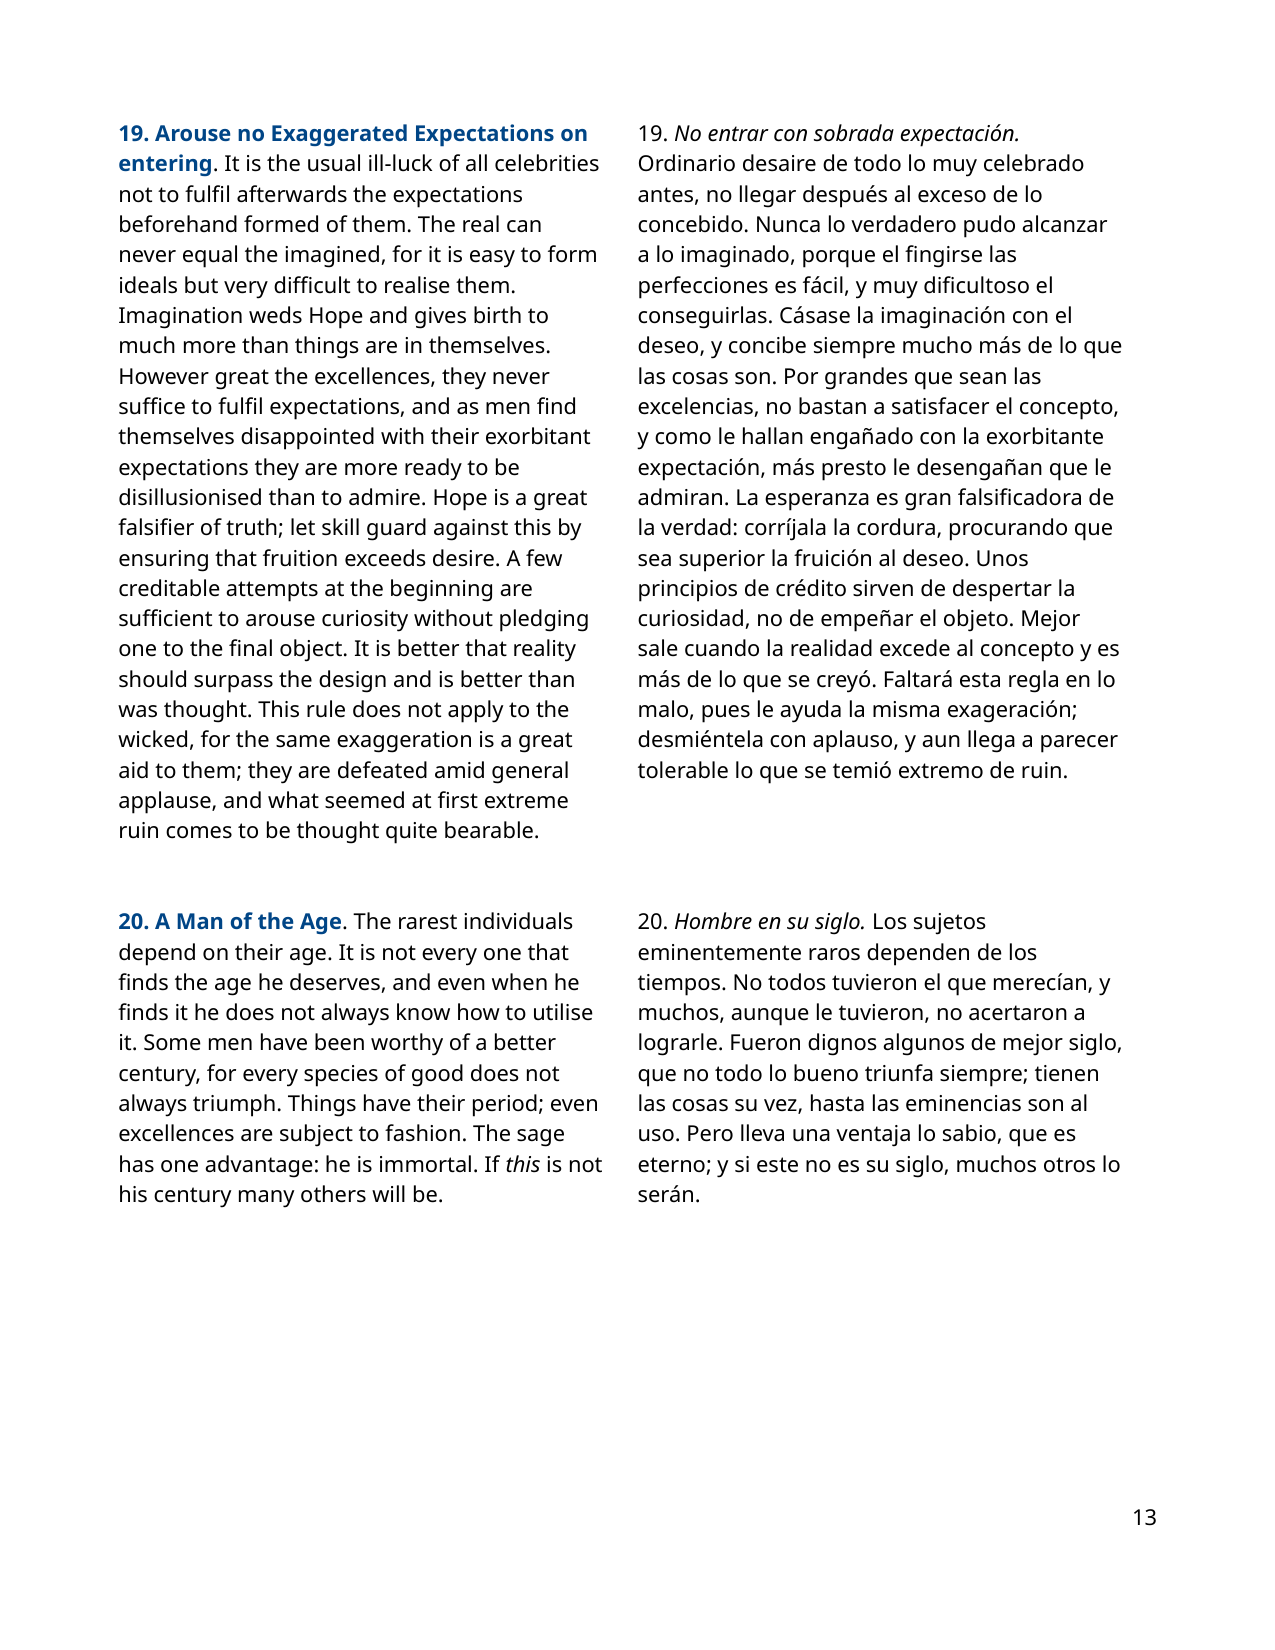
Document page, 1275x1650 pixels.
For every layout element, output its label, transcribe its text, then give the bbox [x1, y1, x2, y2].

table_cell 19. Arouse no Exaggerated Expectations on entering. It is the usual ill-luck of all celebrities not to fulfil afterwards the expectations beforehand formed of them. The real can never equal the imagined, for it is easy to form ideals but very difficult to realise them. Imagination weds Hope and gives birth to much more than things are in themselves. However great the excellences, they never suffice to fulfil expectations, and as men find themselves disappointed with their exorbitant expectations they are more ready to be disillusionised than to admire. Hope is a great falsifier of truth; let skill guard against this by ensuring that fruition exceeds desire. A few creditable attempts at the beginning are sufficient to arouse curiosity without pledging one to the final object. It is better that reality should surpass the design and is better than was thought. This rule does not apply to the wicked, for the same exaggeration is a great aid to them; they are defeated amid general applause, and what seemed at first extreme ruin comes to be thought quite bearable. [118, 118, 637, 906]
table_cell 20. A Man of the Age. The rarest individuals depend on their age. It is not every one that finds the age he deserves, and even when he finds it he does not always know how to utilise it. Some men have been worthy of a better century, for every species of good does not always triumph. Things have their period; even excellences are subject to fashion. The sage has one advantage: he is immortal. If this is not his century many others will be. [118, 906, 637, 1209]
table_cell 20. Hombre en su siglo. Los sujetos eminentemente raros dependen de los tiempos. No todos tuvieron el que merecían, y muchos, aunque le tuvieron, no acertaron a lograrle. Fueron dignos algunos de mejor siglo, que no todo lo bueno triunfa siempre; tienen las cosas su vez, hasta las eminencias son al uso. Pero lleva una ventaja lo sabio, que es eterno; y si este no es su siglo, muchos otros lo serán. [638, 906, 1157, 1209]
table_cell 19. No entrar con sobrada expectación. Ordinario desaire de todo lo muy celebrado antes, no llegar después al exceso de lo concebido. Nunca lo verdadero pudo alcanzar a lo imaginado, porque el fingirse las perfecciones es fácil, y muy dificultoso el conseguirlas. Cásase la imaginación con el deseo, y concibe siempre mucho más de lo que las cosas son. Por grandes que sean las excelencias, no bastan a satisfacer el concepto, y como le hallan engañado con la exorbitante expectación, más presto le desengañan que le admiran. La esperanza es gran falsificadora de la verdad: corríjala la cordura, procurando que sea superior la fruición al deseo. Unos principios de crédito sirven de despertar la curiosidad, no de empeñar el objeto. Mejor sale cuando la realidad excede al concepto y es más de lo que se creyó. Faltará esta regla en lo malo, pues le ayuda la misma exageración; desmiéntela con aplauso, y aun llega a parecer tolerable lo que se temió extremo de ruin. [638, 118, 1157, 906]
